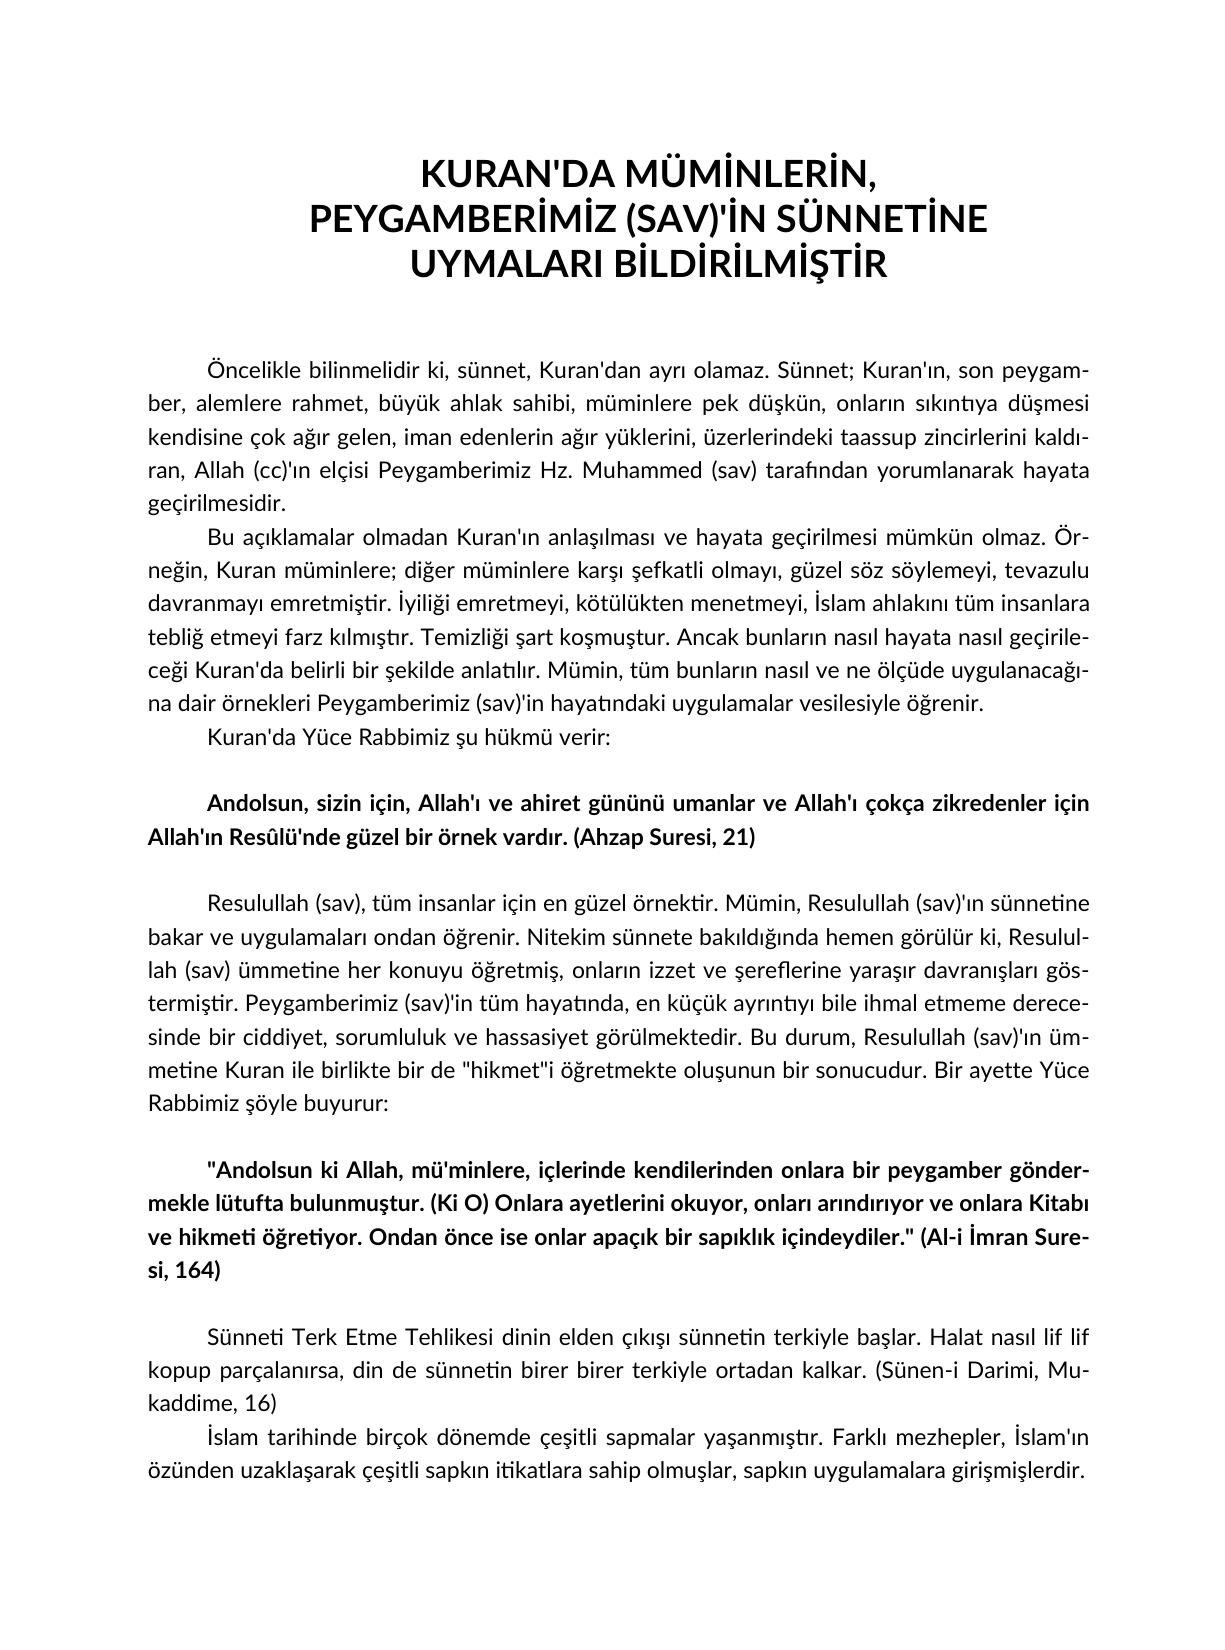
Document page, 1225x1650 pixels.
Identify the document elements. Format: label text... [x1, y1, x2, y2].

text Bu açık­la­ma­lar ol­ma­dan Ku­ran'ın an­la­şıl­ma­sı ve ha­ya­ta ge­çi­ril­me­si müm­kün ol­maz. Ör­ne­ğin, Ku­ran mü­min­le­re; di­ğer mü­min­le­re kar­şı şef­kat­li ol­ma­yı, gü­zel söz söy­le­me­yi, te­va­zu­lu dav­ran­ma­yı em­ret­miş­tir. İyi­li­ği em­ret­me­yi, kö­tü­lük­ten me­net­me­yi, İs­lam ah­la­kı­nı tüm in­san­la­ra teb­liğ et­me­yi farz kıl­mış­tır. Te­miz­li­ği şart koş­muş­tur. An­cak bun­la­rın na­sıl ha­ya­ta na­sıl ge­çi­ri­le­ce­ği Ku­ran'da be­lir­li bir şe­kil­de an­la­tı­lır. Mü­min, tüm bun­la­rın na­sıl ve ne öl­çü­de uy­gu­la­na­ca­ğı­na da­ir ör­nek­le­ri Pey­gam­be­ri­miz (sav)'in ha­ya­tın­da­ki uy­gu­la­ma­lar ve­si­le­siy­le öğ­re­nir. [148, 518, 1090, 718]
text Ön­ce­lik­le bi­lin­me­li­dir ki, sünnet, Ku­ran'dan ay­rı ola­maz. Sün­net; Ku­ran'ın, son pey­gam­ber, alem­le­re rah­met, bü­yük ah­lak sa­hi­bi, mü­min­le­re pek düş­kün, on­la­rın sı­kın­tı­ya düş­me­si ken­di­si­ne çok ağır ge­len, iman eden­le­rin ağır yük­le­ri­ni, üzer­le­rin­de­ki ta­as­sup zin­cir­le­ri­ni kal­dı­ran, Al­lah (cc)'ın el­çi­si Pey­gam­be­ri­miz Hz. Mu­ham­med (sav) ta­ra­fın­dan yo­rum­la­na­rak ha­ya­ta ge­çi­ril­me­si­dir. [148, 352, 1090, 518]
text "An­dol­sun ki Al­lah, mü'min­le­re, iç­le­rin­de ken­di­le­rin­den on­la­ra bir pey­gam­ber gön­der­mek­le lü­tuf­ta bu­lun­muş­tur. (Ki O) On­la­ra ayet­le­ri­ni oku­yor, on­la­rı arın­dı­rı­yor ve on­la­ra Ki­ta­bı ve hik­me­ti öğ­re­ti­yor. On­dan ön­ce ise on­lar apa­çık bir sa­pık­lık için­dey­di­ler." (Al-i İm­ran Su­re­si, 164) [148, 1152, 1090, 1285]
text Sünneti Terk Etme Tehlikesi di­nin el­den çı­kı­şı sünnetin ter­kiy­le baş­lar. Ha­lat na­sıl lif lif ko­pup par­ça­la­nır­sa, din de sünnetin bi­rer bi­rer ter­kiy­le or­ta­dan kal­kar. (Sü­nen-i Da­ri­mi, Mu­kad­di­me, 16) [148, 1318, 1090, 1418]
text KU­RAN'DA MÜ­MİN­LE­RİN, [148, 150, 1090, 195]
text PEY­GAM­BE­Rİ­MİZ (SAV)'İN SÜN­NE­Tİ­NE [148, 195, 1090, 240]
text Ku­ran'da Yü­ce Rab­bi­miz şu hük­mü ve­rir: [148, 718, 1090, 752]
text Re­su­lul­lah (sav), tüm in­san­lar için en gü­zel ör­nek­tir. Mü­min, Re­su­lul­lah (sav)'ın sünneti­ne ba­kar ve uy­gu­la­ma­la­rı on­dan öğ­re­nir. Ni­te­kim sünnete ba­kıl­dı­ğın­da he­men gö­rü­lür ki, Re­su­lul­lah (sav) üm­me­ti­ne her ko­nu­yu öğ­ret­miş, on­la­rın iz­zet ve şe­re­fle­ri­ne ya­ra­şır dav­ra­nış­la­rı gös­ter­miş­tir. Pey­gam­be­ri­miz (sav)'in tüm ha­ya­tın­da, en kü­çük ay­rın­tı­yı bi­le ih­mal et­me­me de­re­ce­sin­de bir cid­di­yet, so­rum­lu­luk ve has­sa­si­yet gö­rül­mek­te­dir. Bu du­rum, Re­su­lul­lah (sav)'ın üm­me­ti­ne Ku­ran ile bir­lik­te bir de "hik­met"i öğ­ret­mek­te olu­şu­nun bir so­nu­cu­dur. Bir ayet­te Yü­ce Rab­bi­miz şöy­le bu­yu­rur: [148, 885, 1090, 1118]
text İs­lam ta­ri­hin­de bir­çok dö­nem­de çe­şit­li sap­ma­lar ya­şan­mış­tır. Fark­lı mez­hep­ler, İs­lam'ın özün­den uzak­la­şa­rak çe­şit­li sap­kın iti­kat­la­ra sa­hip ol­muş­lar, sap­kın uy­gu­la­ma­la­ra gi­riş­miş­ler­dir. [148, 1418, 1090, 1485]
text An­dol­sun, si­zin için, Al­lah'ı ve ahi­ret gü­nü­nü uman­lar ve Al­lah'ı çok­ça zik­re­den­ler için Al­lah'ın Re­sû­lü'nde gü­zel bir ör­nek var­dır. (Ah­zap Su­re­si, 21) [148, 785, 1090, 852]
text UY­MA­LA­RI BİL­Dİ­RİL­MİŞ­TİR [148, 240, 1090, 285]
